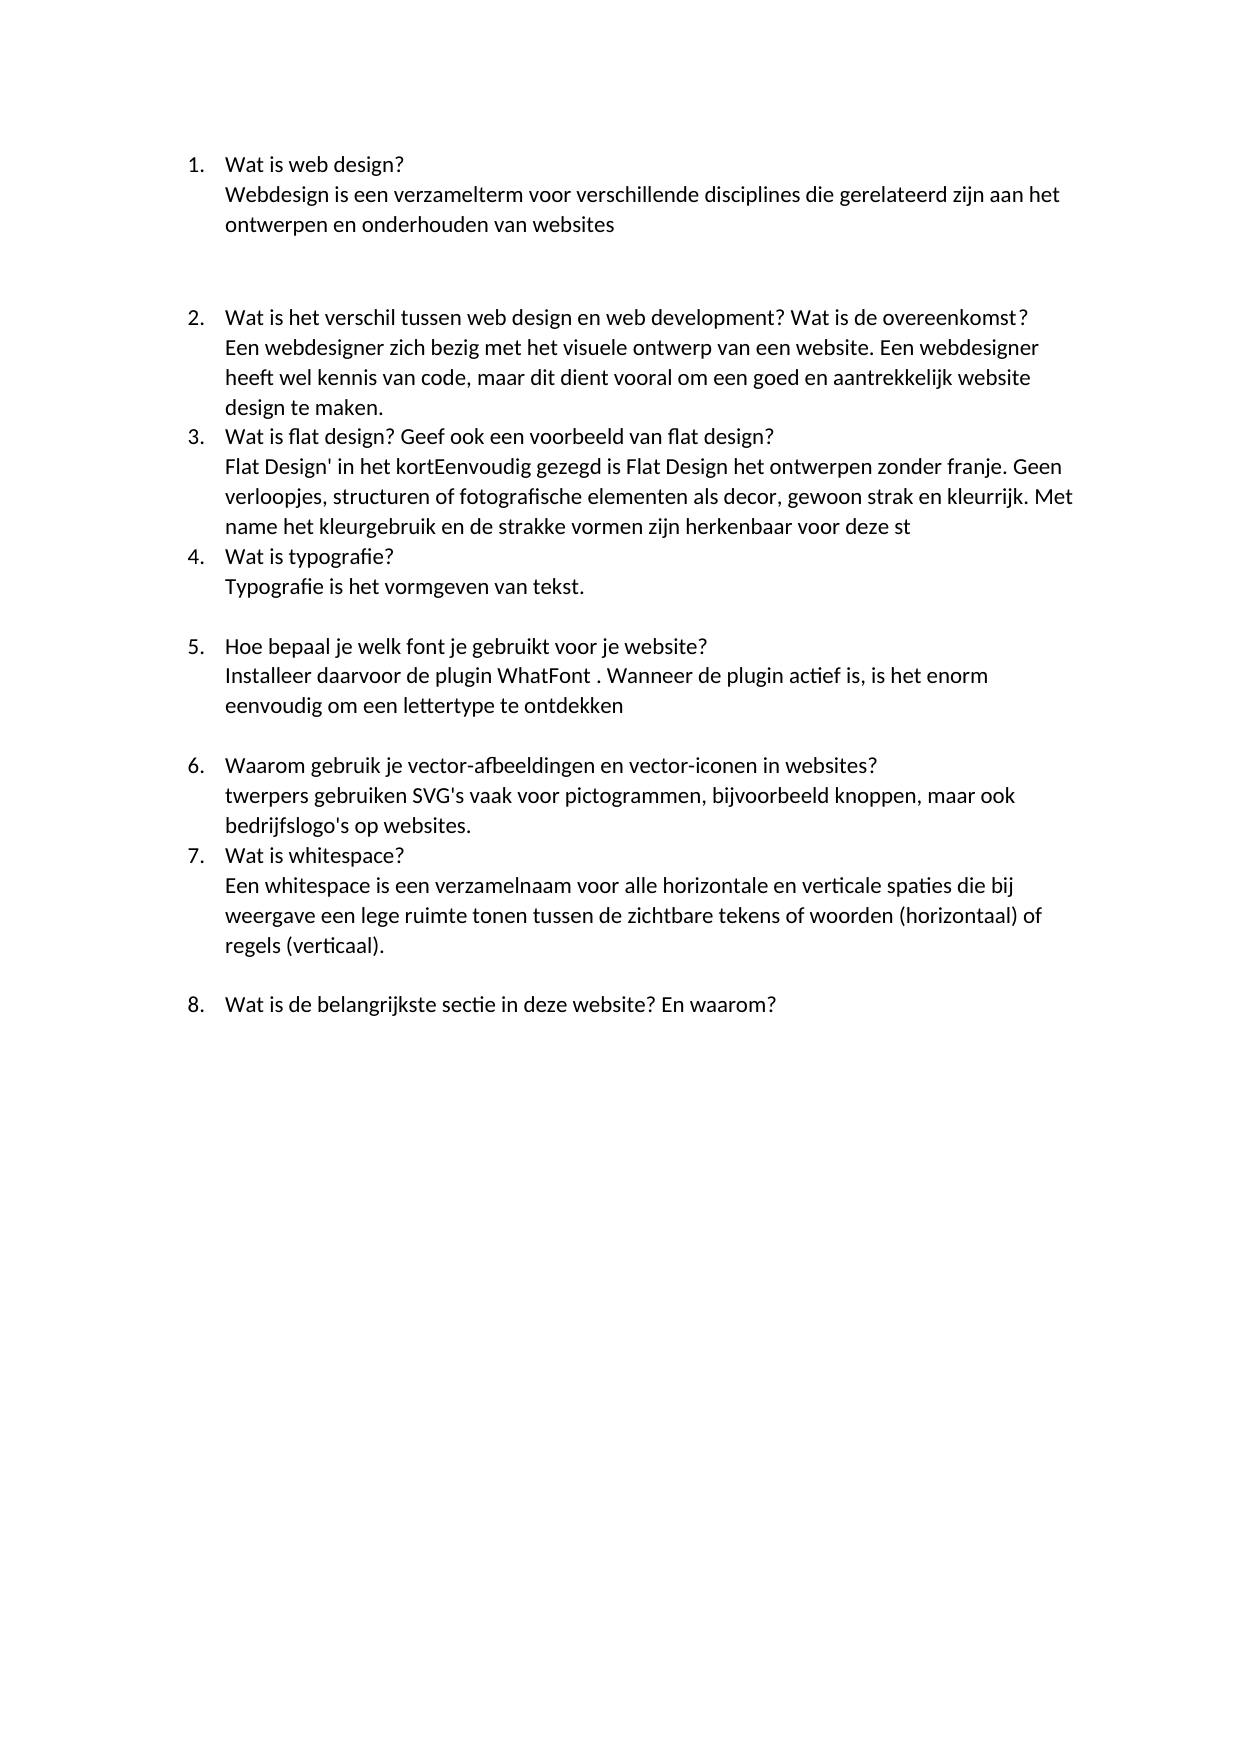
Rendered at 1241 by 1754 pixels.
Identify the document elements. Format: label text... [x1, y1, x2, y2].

list Wat is whitespace? [187, 841, 1090, 869]
list Waarom gebruik je vector-afbeeldingen en vector-iconen in websites? [187, 751, 1090, 779]
list Wat is flat design? Geef ook een voorbeeld van flat design? [187, 422, 1090, 451]
list Installeer daarvoor de plugin WhatFont . Wanneer de plugin actief is, is het enorm eenvoudig om een lettertype te ontdekken [225, 662, 1090, 719]
list Flat Design' in het kortEenvoudig gezegd is Flat Design het ontwerpen zonder franje. Geen verloopjes, structuren of fotografische elementen als decor, gewoon strak en kleurrijk. Met name het kleurgebruik en de strakke vormen zijn herkenbaar voor deze st [225, 452, 1090, 540]
list twerpers gebruiken SVG's vaak voor pictogrammen, bijvoorbeeld knoppen, maar ook bedrijfslogo's op websites. [225, 781, 1090, 839]
list Een whitespace is een verzamelnaam voor alle horizontale en verticale spaties die bij weergave een lege ruimte tonen tussen de zichtbare tekens of woorden (horizontaal) of regels (verticaal). [225, 871, 1090, 959]
list Een webdesigner zich bezig met het visuele ontwerp van een website. Een webdesigner heeft wel kennis van code, maar dit dient vooral om een goed en aantrekkelijk website design te maken. [225, 333, 1090, 421]
list Webdesign is een verzamelterm voor verschillende disciplines die gerelateerd zijn aan het ontwerpen en onderhouden van websites [225, 180, 1090, 238]
list Wat is web design? [187, 150, 1090, 178]
list Wat is typografie? [187, 542, 1090, 570]
list Wat is het verschil tussen web design en web development? Wat is de overeenkomst? [187, 303, 1090, 331]
list Hoe bepaal je welk font je gebruikt voor je website? [187, 632, 1090, 660]
list Typografie is het vormgeven van tekst. [225, 572, 1090, 600]
list Wat is de belangrijkste sectie in deze website? En waarom? [187, 991, 1090, 1018]
